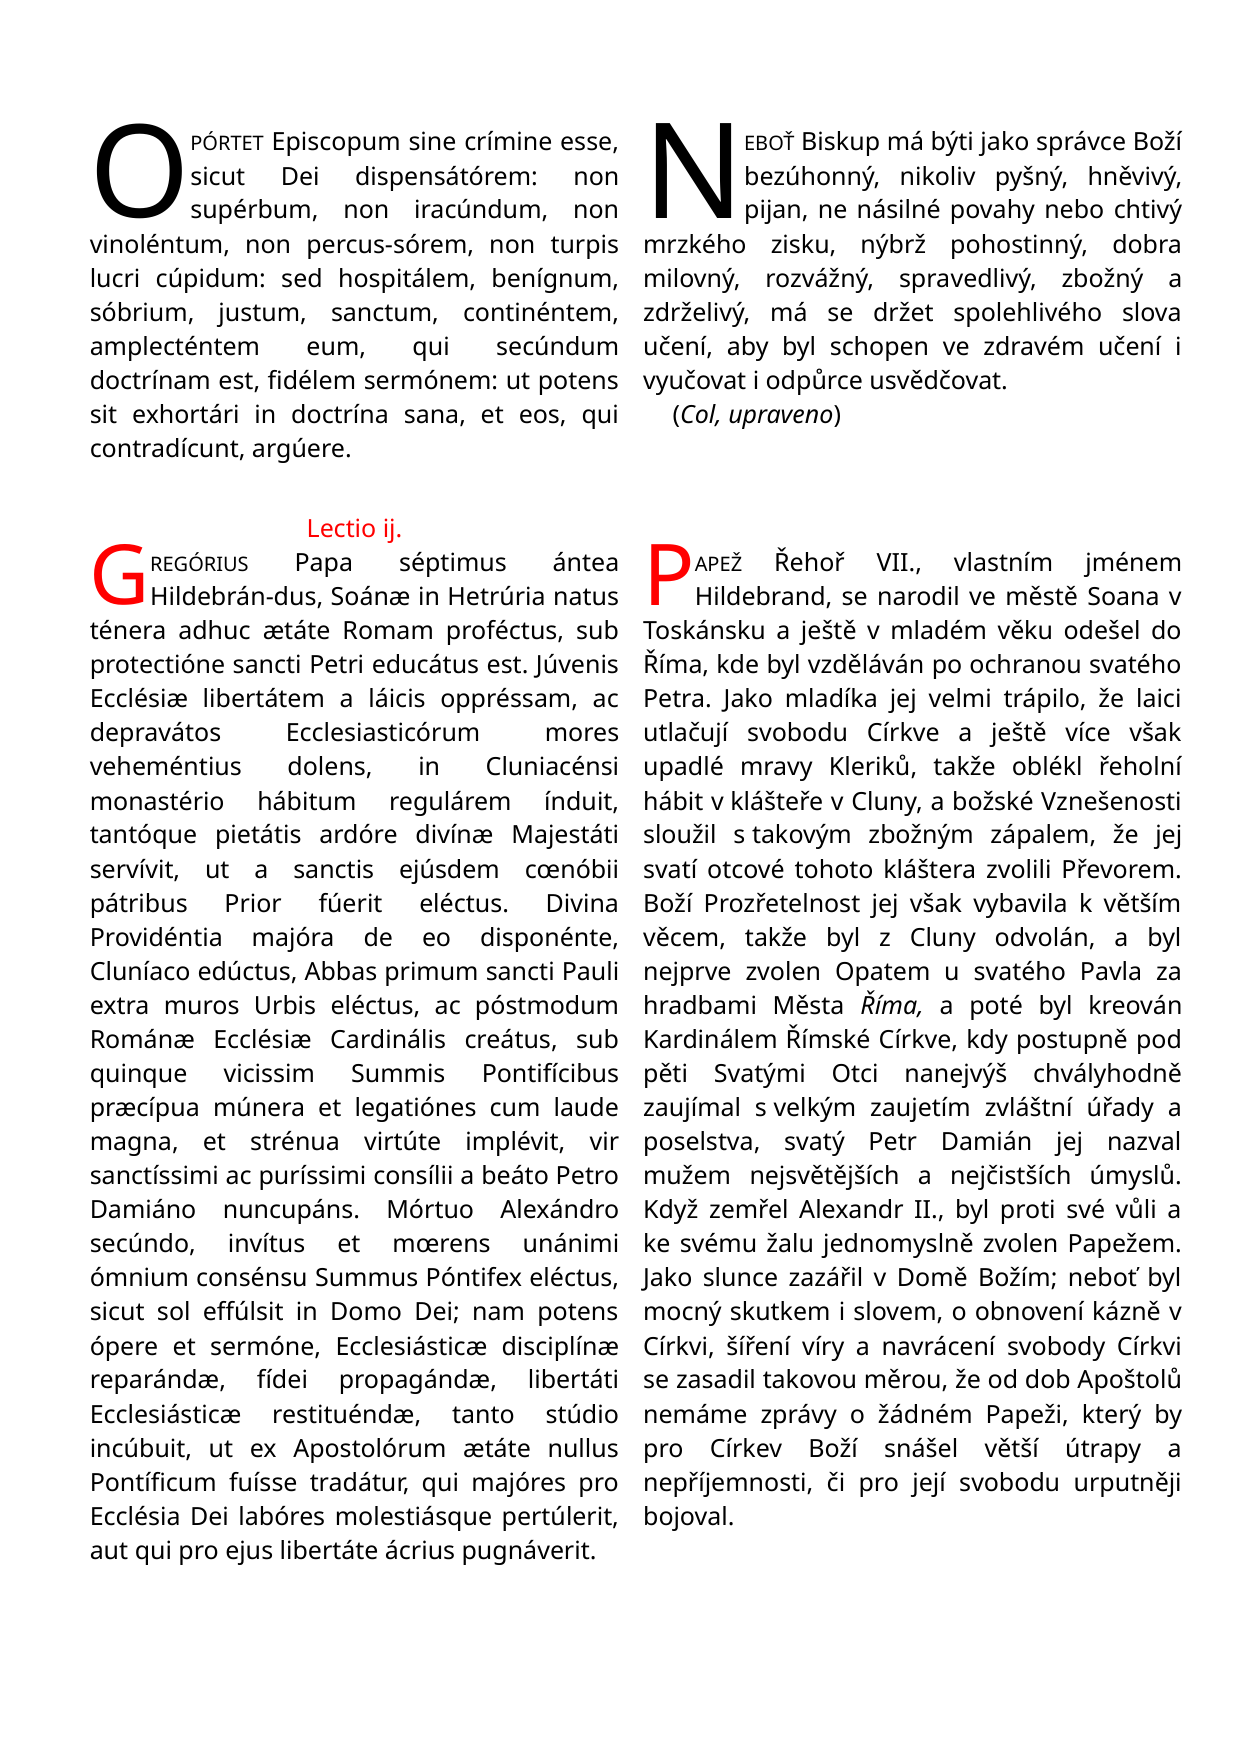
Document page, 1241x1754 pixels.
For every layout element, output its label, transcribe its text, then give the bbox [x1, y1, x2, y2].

table_cell Papež Řehoř VII., vlastním jménem Hildebrand, se narodil ve městě Soana v Toskánsku a ještě v mladém věku odešel do Říma, kde byl vzděláván po ochranou svatého Petra. Jako mladíka jej velmi trápilo, že laici utlačují svobodu Církve a ještě více však upadlé mravy Kleriků, takže oblékl řeholní hábit v klášteře v Cluny, a božské Vznešenosti sloužil s takovým zbožným zápalem, že jej svatí otcové tohoto kláštera zvolili Převorem. Boží Prozřetelnost jej však vybavila k větším věcem, takže byl z Cluny odvolán, a byl nejprve zvolen Opatem u svatého Pavla za hradbami Města Říma, a poté byl kreován Kardinálem Římské Církve, kdy postupně pod pěti Svatými Otci nanejvýš chvályhodně zaujímal s vel­kým zaujetím zvláštní úřady a poselstva, svatý Petr Damián jej nazval mužem nejsvětějších a nejčistších úmyslů. Když zemřel Alexandr II., byl proti své vůli a ke svému žalu jednomyslně zvolen Papežem. Jako slunce zazářil v Domě Božím; neboť byl mocný skutkem i slovem, o obnovení kázně v Církvi, šíření víry a navrácení svobody Církvi se zasadil takovou měrou, že od dob Apoštolů nemáme zprávy o žád­ném Papeži, který by pro Církev Boží snášel větší útrapy a nepříjemnosti, či pro její svobodu urputněji bojoval. [631, 505, 1194, 1607]
table_cell Lectio ij. Gregórius Papa séptimus ántea Hildebrán-dus, Soánæ in Hetrúria natus ténera adhuc ætáte Romam proféctus, sub protectióne sancti Petri educátus est. Júvenis Ecclésiæ libertátem a láicis oppréssam, ac depravátos Ecclesiasticórum mores veheméntius dolens, in Cluniacénsi monastério hábitum regulárem índuit, tantóque pietátis ardóre divínæ Majestáti servívit, ut a sanctis ejúsdem cœnóbii pátribus Prior fúerit eléctus. Divina Providéntia majóra de eo disponénte, Cluníaco edúctus, Abbas primum sancti Pauli extra muros Urbis eléctus, ac póstmodum Románæ Ecclésiæ Cardinális creátus, sub quinque vicissim Summis Pontifícibus præcípua múnera et legatiónes cum laude magna, et strénua virtúte implévit, vir sanctíssimi ac puríssimi consílii a beáto Petro Damiáno nuncupáns. Mórtuo Alexándro secúndo, invítus et mœrens unánimi ómnium consénsu Summus Póntifex eléctus, sicut sol effúlsit in Domo Dei; nam potens ópere et sermóne, Ecclesiásticæ disciplínæ reparándæ, fídei propagándæ, libertáti Ecclesiásticæ restituéndæ, tanto stúdio incúbuit, ut ex Apostolórum ætáte nullus Pontíficum fuísse tradátur, qui majóres pro Ecclésia Dei labóres molestiásque pertúlerit, aut qui pro ejus libertáte ácrius pugnáverit. [78, 505, 631, 1607]
table_cell Neboť Biskup má býti jako správce Boží bezúhonný, nikoliv pyšný, hněvivý, pijan, ne násilné povahy nebo chtivý mrzkého zisku, nýbrž pohostinný, dobra milovný, rozvážný, spra­vedlivý, zbožný a zdrželivý, má se držet spolehlivého slova učení, aby byl schopen ve zdravém učení i vyučovat i odpůrce usvědčovat. (Col, upraveno) [631, 118, 1194, 505]
table_cell Opórtet Episcopum sine crímine esse, sicut Dei dispensátórem: non supérbum, non iracúndum, non vinoléntum, non percus-sórem, non turpis lucri cúpidum: sed hospitálem, benígnum, sóbrium, justum, sanctum, continéntem, amplecténtem eum, qui secúndum doctrínam est, fidélem sermónem: ut potens sit exhortári in doctrína sana, et eos, qui contradícunt, argúere. [78, 118, 631, 505]
